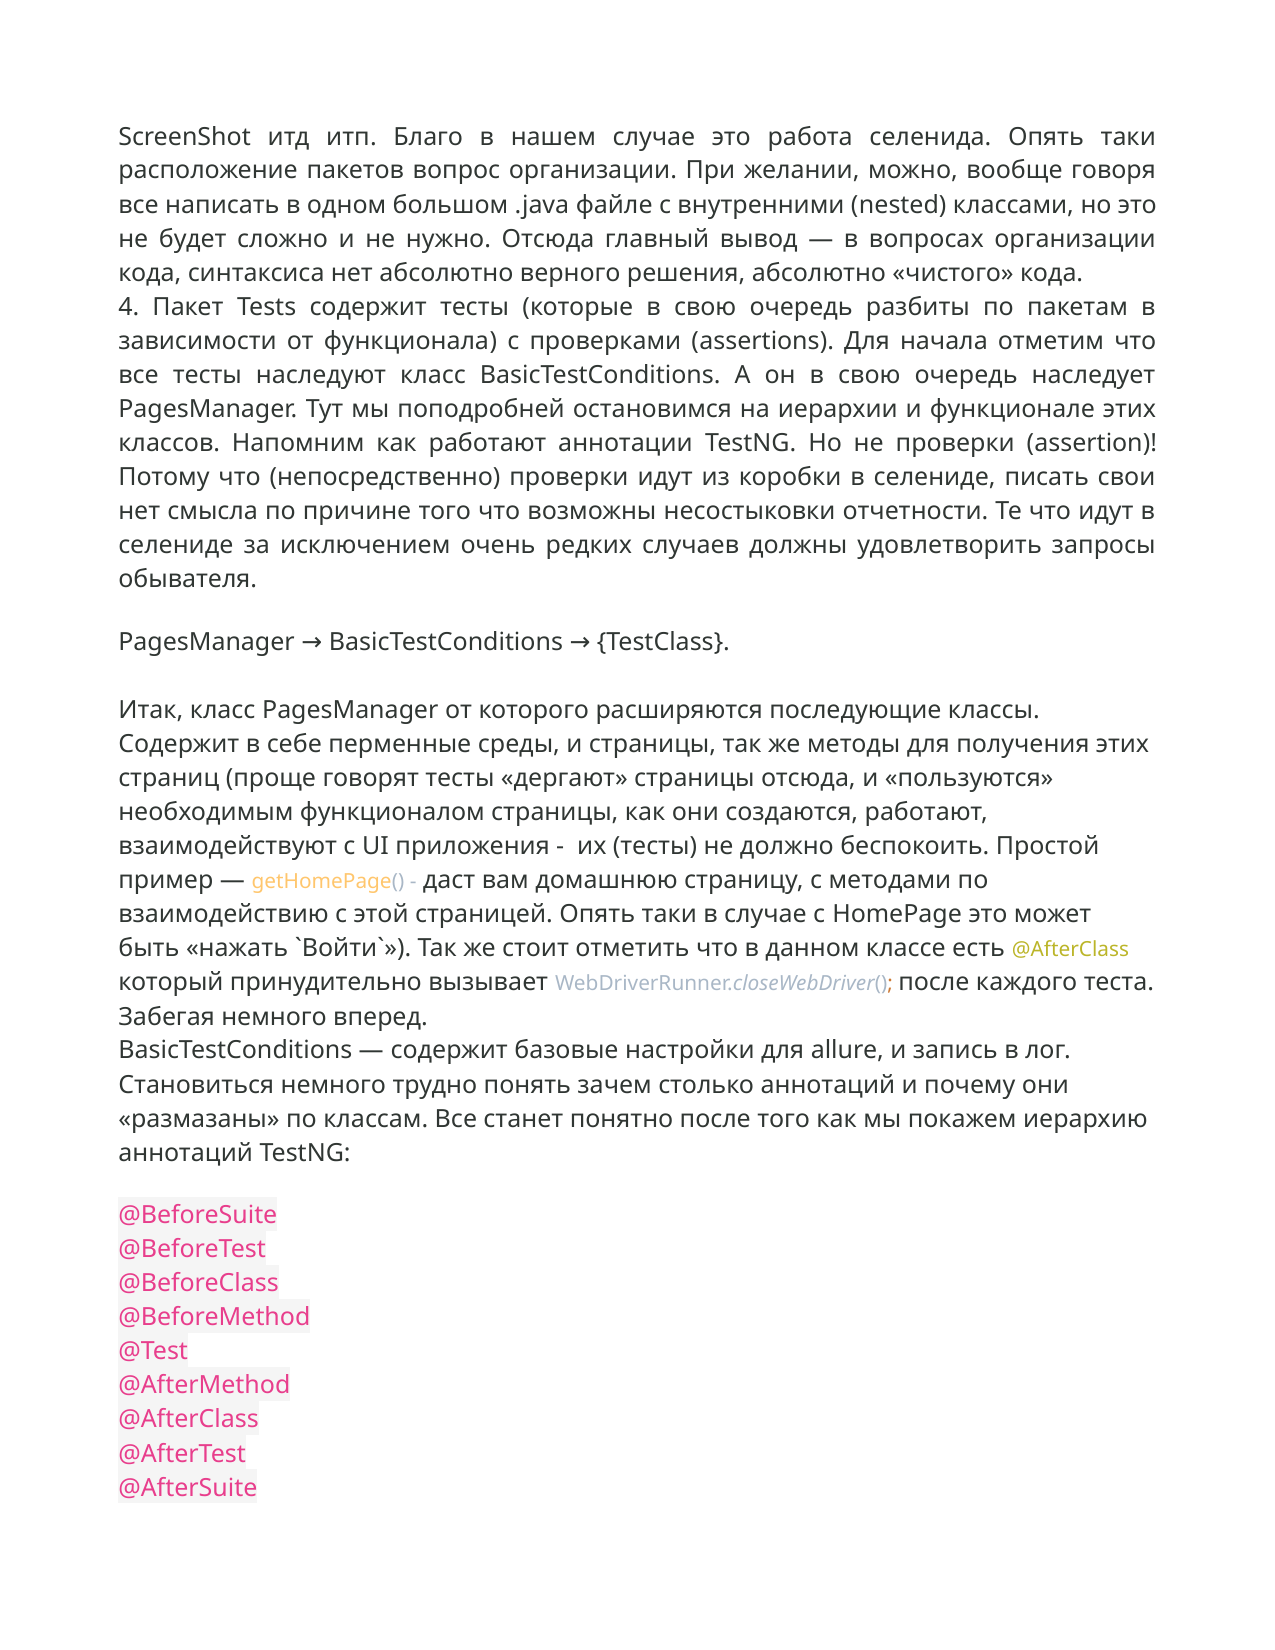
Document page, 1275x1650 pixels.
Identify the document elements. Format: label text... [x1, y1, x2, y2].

text @Test [118, 1333, 1157, 1367]
text 4. Пакет Tests содержит тесты (которые в свою очередь разбиты по пакетам в зависимости от функционала) с проверками (assertions). Для начала отметим что все тесты наследуют класс BasicTestConditions. А он в свою очередь наследует PagesManager. Тут мы поподробней остановимся на иерархии и функционале этих классов. Напомним как работают аннотации TestNG. Но не проверки (assertion)! Потому что (непосредственно) проверки идут из коробки в селениде, писать свои нет смысла по причине того что возможны несостыковки отчетности. Те что идут в селениде за исключением очень редких случаев должны удовлетворить запросы обывателя. [118, 288, 1157, 595]
text @AfterTest [118, 1435, 1157, 1469]
text @AfterClass [118, 1401, 1157, 1435]
text @AfterSuite [118, 1469, 1157, 1503]
text ScreenShot итд итп. Благо в нашем случае это работа селенида. Опять таки расположение пакетов вопрос организации. При желании, можно, вообще говоря все написать в одном большом .java файле с внутренними (nested) классами, но это не будет сложно и не нужно. Отсюда главный вывод — в вопросах организации кода, синтаксиса нет абсолютно верного решения, абсолютно «чистого» кода. [118, 118, 1157, 288]
text BasicTestConditions — содержит базовые настройки для allure, и запись в лог. Становиться немного трудно понять зачем столько аннотаций и почему они «размазаны» по классам. Все станет понятно после того как мы покажем иерархию аннотаций TestNG: [118, 1032, 1157, 1168]
text @BeforeSuite [118, 1197, 1157, 1231]
text @BeforeClass [118, 1265, 1157, 1299]
text @BeforeTest [118, 1231, 1157, 1265]
text @AfterMethod [118, 1367, 1157, 1401]
text Итак, класс PagesManager от которого расширяются последующие классы. Содержит в себе перменные среды, и страницы, так же методы для получения этих страниц (проще говорят тесты «дергают» страницы отсюда, и «пользуются» необходимым функционалом страницы, как они создаются, работают, взаимодействуют с UI приложения - их (тесты) не должно беспокоить. Простой пример — getHomePage() - даст вам домашнюю страницу, с методами по взаимодействию с этой страницей. Опять таки в случае с HomePage это может быть «нажать `Войти`»). Так же стоит отметить что в данном классе есть @AfterClass который принудительно вызывает WebDriverRunner.closeWebDriver(); после каждого теста. Забегая немного вперед. [118, 692, 1157, 1032]
text @BeforeMethod [118, 1299, 1157, 1333]
text PagesManager → BasicTestConditions → {TestClass}. [118, 623, 1157, 657]
